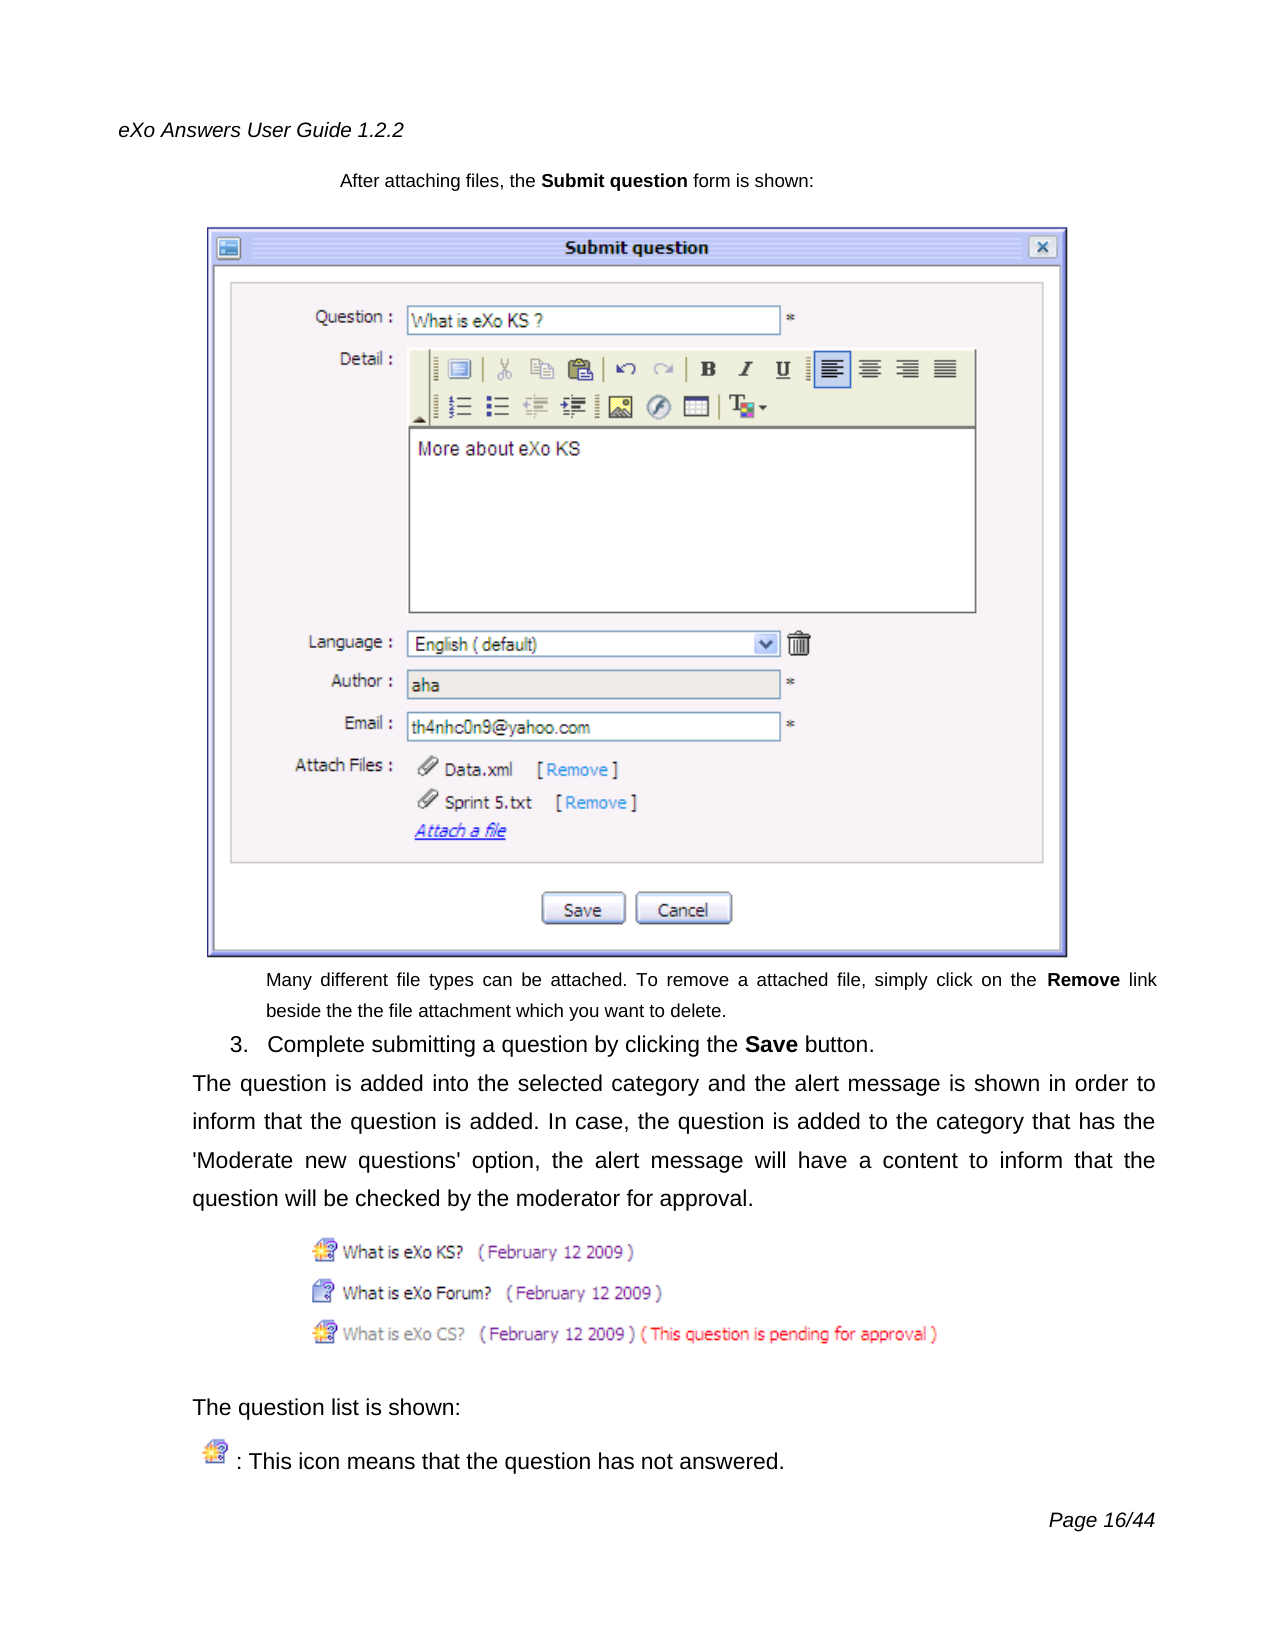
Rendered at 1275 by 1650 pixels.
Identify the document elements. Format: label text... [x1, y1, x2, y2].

text Many different file types can be attached. To remove a attached file, simply click on the Remove link beside the the file attachment which you want to delete. [266, 233, 1157, 1022]
text The question is added into the selected category and the alert message is shown in order to inform that the question is added. In case, the question is added to the category that has the 'Moderate new questions' option, the alert message will have a content to inform that the question will be checked by the moderator for approval. [192, 1071, 1157, 1212]
list Complete submitting a question by clicking the Save button. [229, 1032, 1157, 1058]
picture [207, 226, 1068, 959]
text : This icon means that the question has not answered. [192, 1433, 1157, 1474]
picture [300, 1224, 976, 1383]
picture [198, 1433, 236, 1470]
text The question list is shown: [192, 1224, 1157, 1421]
text After attaching files, the Submit question form is shown: [118, 171, 1157, 192]
